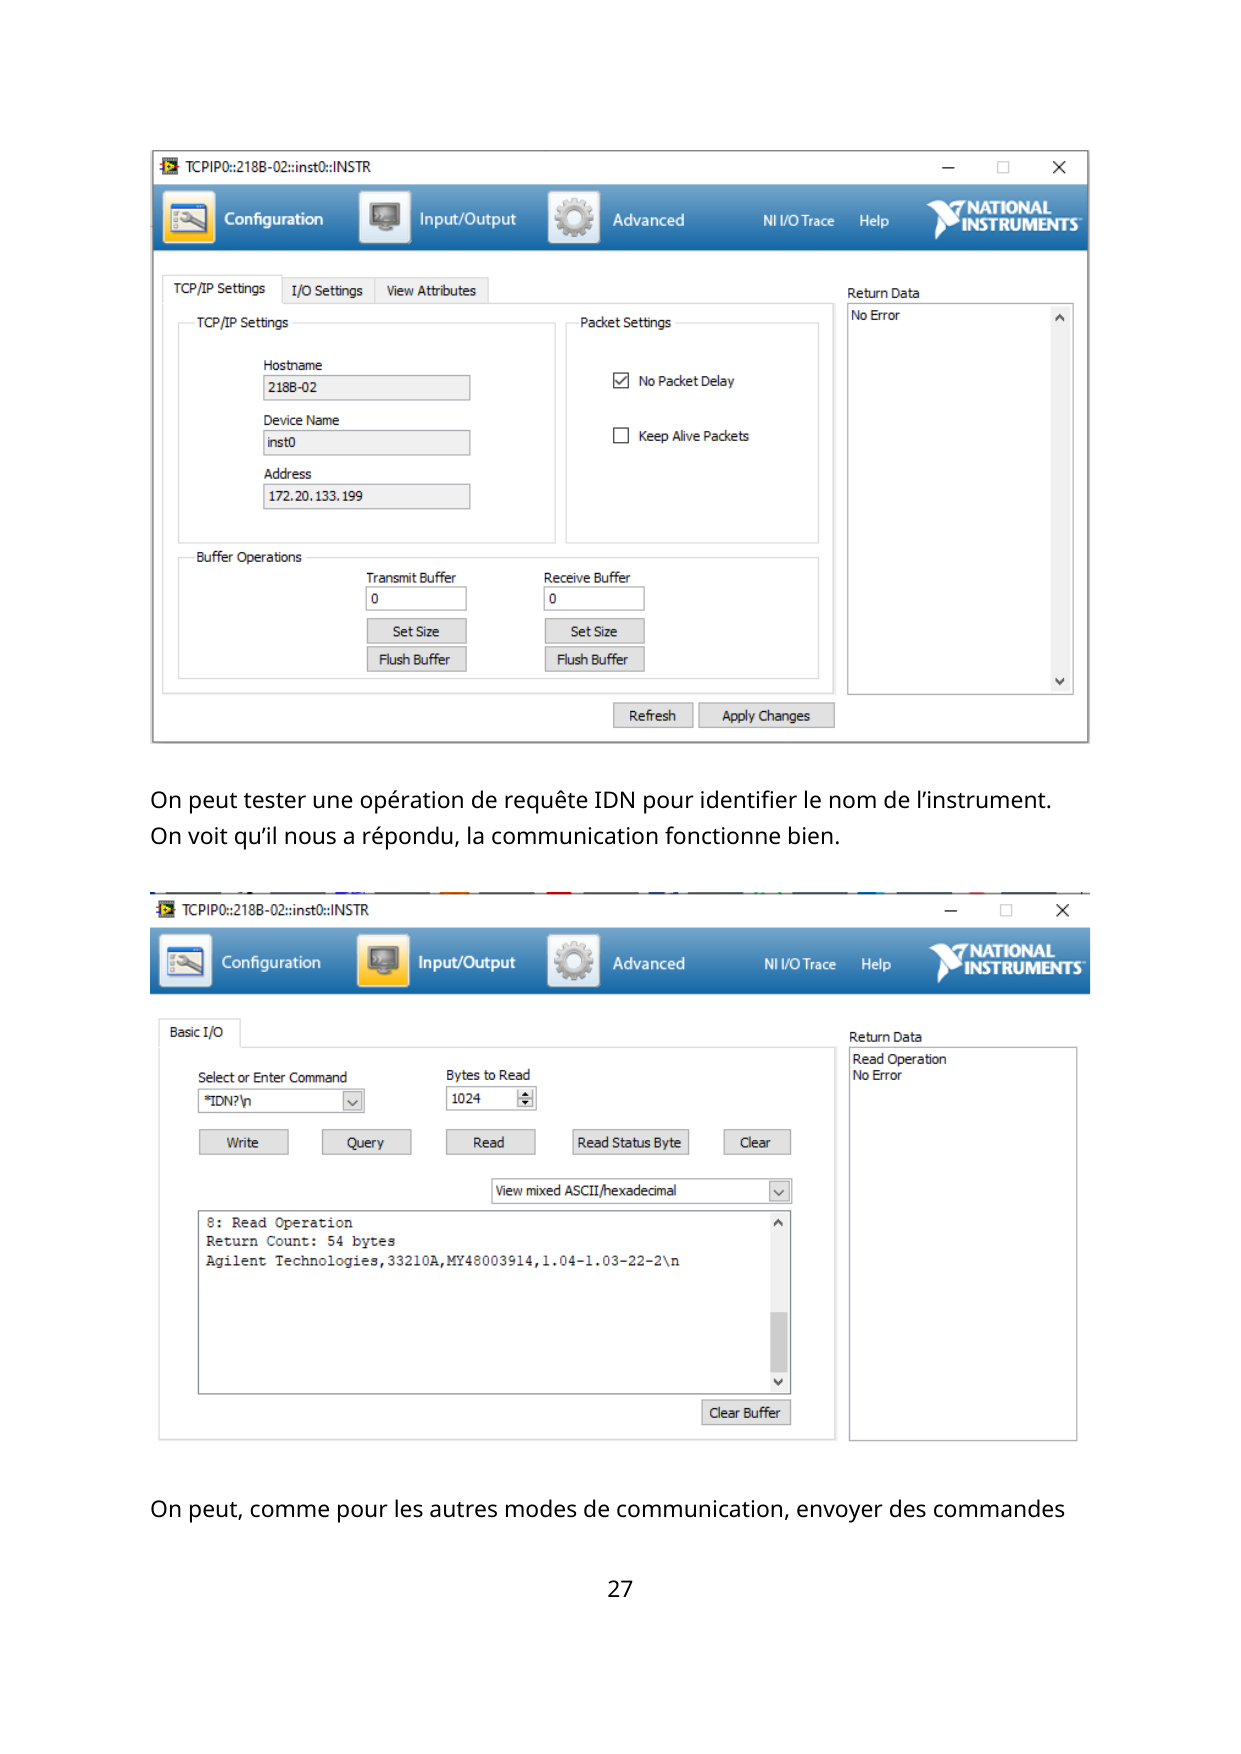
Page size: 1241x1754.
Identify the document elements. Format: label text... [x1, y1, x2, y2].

text On peut tester une opération de requête IDN pour identifier le nom de l’instrument. On voit qu’il nous a répondu, la communication fonctionne bien. [150, 784, 1090, 852]
text On peut, comme pour les autres modes de communication, envoyer des commandes [150, 1493, 1090, 1524]
picture [150, 892, 1091, 1488]
picture [150, 150, 1091, 744]
